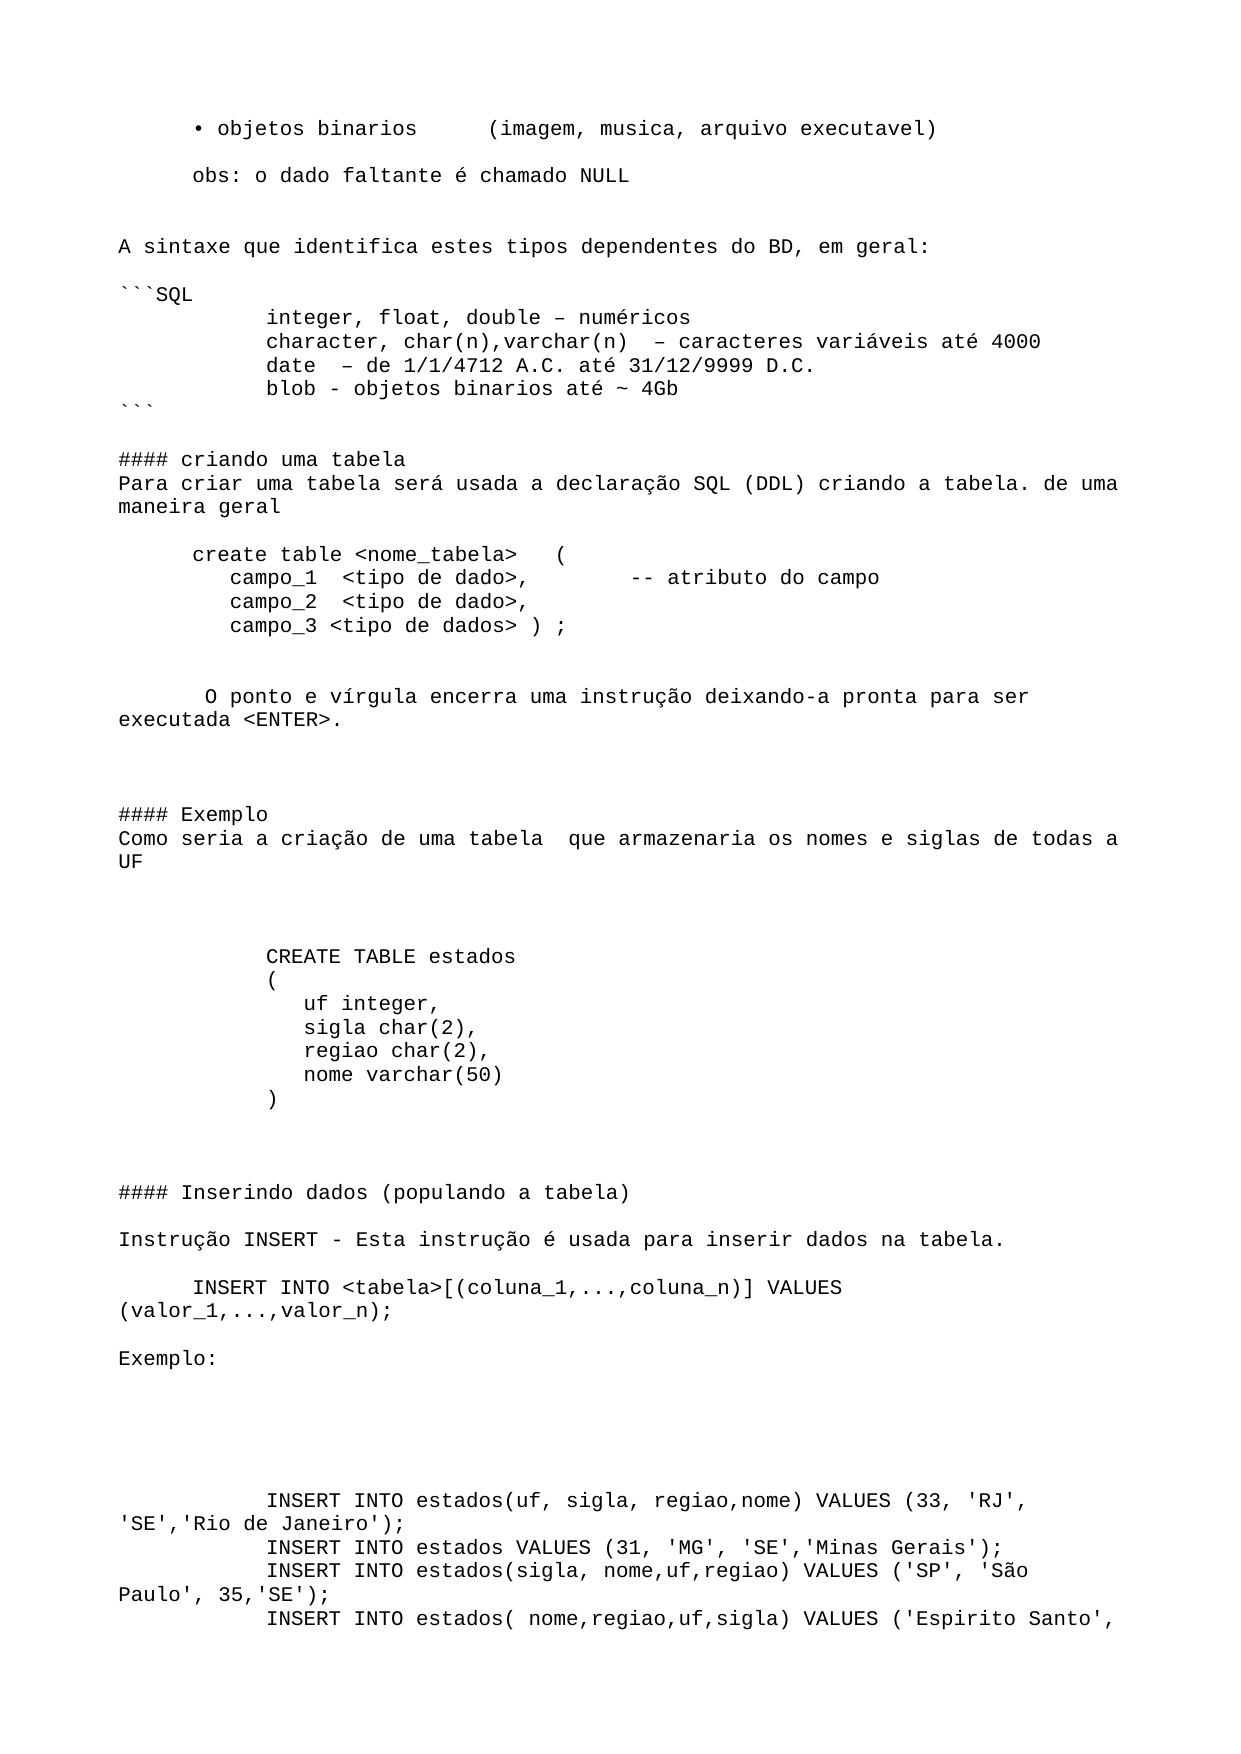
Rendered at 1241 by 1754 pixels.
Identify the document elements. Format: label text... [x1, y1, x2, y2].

text Exemplo: [118, 1348, 1122, 1371]
text INSERT INTO estados(uf, sigla, regiao,nome) VALUES (33, 'RJ', 'SE','Rio de Janeiro'); [118, 1489, 1122, 1537]
text campo_1 <tipo de dado>, -- atributo do campo [118, 567, 1122, 591]
text INSERT INTO estados(sigla, nome,uf,regiao) VALUES ('SP', 'São Paulo', 35,'SE'); [118, 1561, 1122, 1608]
text obs: o dado faltante é chamado NULL [118, 165, 1122, 189]
text uf integer, [118, 993, 1122, 1017]
text #### Inserindo dados (populando a tabela) [118, 1182, 1122, 1206]
text INSERT INTO <tabela>[(coluna_1,...,coluna_n)] VALUES (valor_1,...,valor_n); [118, 1277, 1122, 1324]
text ``` [118, 402, 1122, 426]
text CREATE TABLE estados [118, 946, 1122, 969]
text #### criando uma tabela [118, 449, 1122, 473]
text regiao char(2), [118, 1040, 1122, 1064]
text blob - objetos binarios até ~ 4Gb [118, 378, 1122, 402]
text nome varchar(50) [118, 1064, 1122, 1088]
text #### Exemplo [118, 804, 1122, 827]
text date – de 1/1/4712 A.C. até 31/12/9999 D.C. [118, 354, 1122, 378]
text A sintaxe que identifica estes tipos dependentes do BD, em geral: [118, 236, 1122, 260]
text INSERT INTO estados VALUES (31, 'MG', 'SE','Minas Gerais'); [118, 1537, 1122, 1561]
text sigla char(2), [118, 1017, 1122, 1040]
text Para criar uma tabela será usada a declaração SQL (DDL) criando a tabela. de uma maneira geral [118, 473, 1122, 520]
text ( [118, 969, 1122, 993]
text INSERT INTO estados( nome,regiao,uf,sigla) VALUES ('Espirito Santo', [118, 1608, 1122, 1631]
text • objetos binarios (imagem, musica, arquivo executavel) [118, 118, 1122, 142]
text Como seria a criação de uma tabela que armazenaria os nomes e siglas de todas a UF [118, 827, 1122, 875]
text campo_2 <tipo de dado>, [118, 591, 1122, 615]
text O ponto e vírgula encerra uma instrução deixando-a pronta para ser executada <ENTER>. [118, 686, 1122, 733]
text campo_3 <tipo de dados> ) ; [118, 615, 1122, 638]
text create table <nome_tabela> ( [118, 544, 1122, 567]
text integer, float, double – numéricos [118, 307, 1122, 331]
text character, char(n),varchar(n) – caracteres variáveis até 4000 [118, 331, 1122, 354]
text ) [118, 1088, 1122, 1111]
text Instrução INSERT - Esta instrução é usada para inserir dados na tabela. [118, 1229, 1122, 1253]
text ```SQL [118, 284, 1122, 307]
